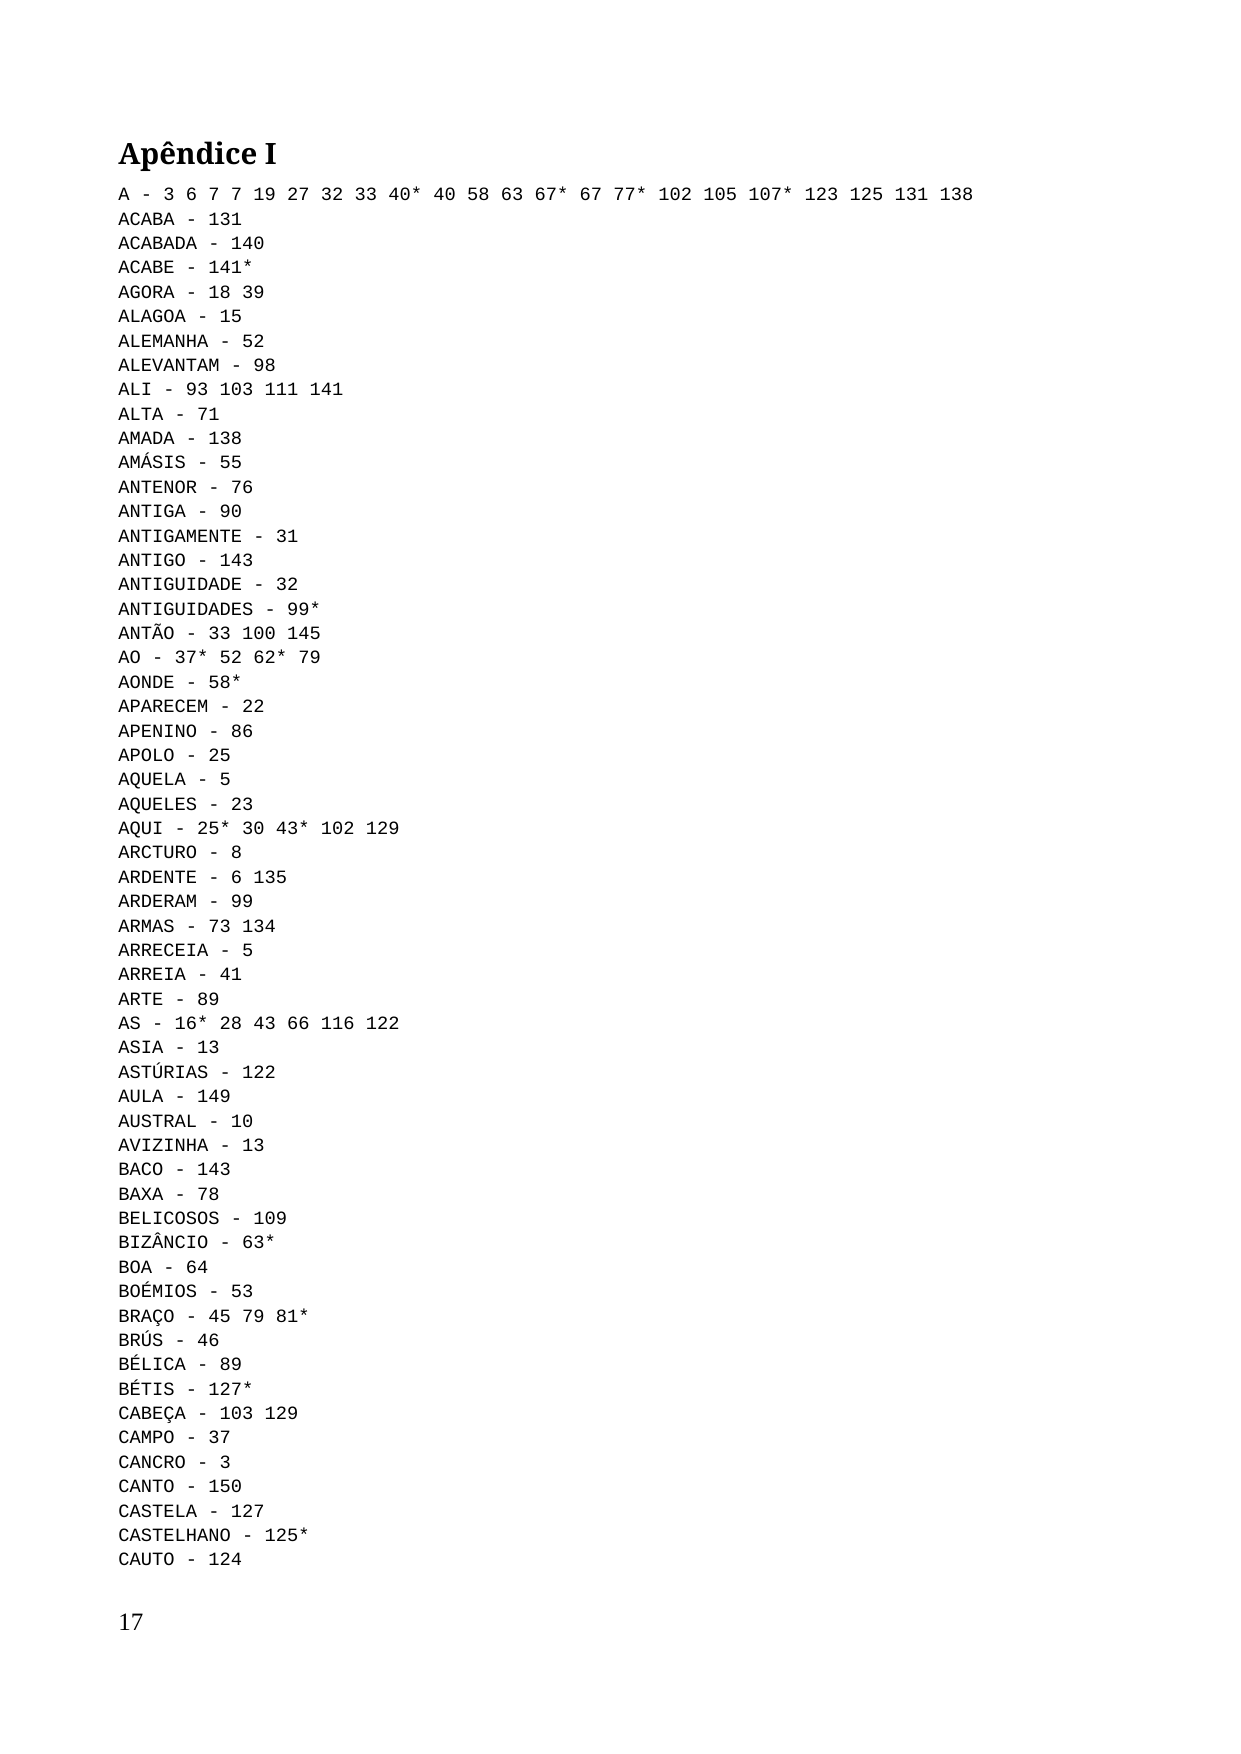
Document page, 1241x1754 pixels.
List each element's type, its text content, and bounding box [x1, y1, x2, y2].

text ASIA - 13 [118, 1038, 1122, 1059]
text ANTIGAMENTE - 31 [118, 526, 1122, 548]
text ALEMANHA - 52 [118, 331, 1122, 353]
text CANCRO - 3 [118, 1453, 1122, 1474]
text CASTELA - 127 [118, 1501, 1122, 1523]
text ALEVANTAM - 98 [118, 356, 1122, 377]
text BÉTIS - 127* [118, 1379, 1122, 1401]
text ARDERAM - 99 [118, 892, 1122, 913]
text BRAÇO - 45 79 81* [118, 1306, 1122, 1328]
text CANTO - 150 [118, 1477, 1122, 1498]
text AVIZINHA - 13 [118, 1136, 1122, 1157]
text A - 3 6 7 7 19 27 32 33 40* 40 58 63 67* 67 77* 102 105 107* 123 125 131 138 [118, 185, 1122, 206]
text CABEÇA - 103 129 [118, 1404, 1122, 1425]
text CAMPO - 37 [118, 1428, 1122, 1449]
text ANTIGUIDADE - 32 [118, 575, 1122, 596]
text ACABE - 141* [118, 258, 1122, 279]
text AO - 37* 52 62* 79 [118, 648, 1122, 669]
text ARMAS - 73 134 [118, 916, 1122, 938]
text AULA - 149 [118, 1087, 1122, 1108]
text AS - 16* 28 43 66 116 122 [118, 1014, 1122, 1035]
text ANTIGO - 143 [118, 551, 1122, 572]
text AQUELES - 23 [118, 794, 1122, 816]
text ANTENOR - 76 [118, 478, 1122, 499]
text AQUI - 25* 30 43* 102 129 [118, 819, 1122, 840]
text AGORA - 18 39 [118, 283, 1122, 304]
text ACABA - 131 [118, 209, 1122, 231]
text ALTA - 71 [118, 404, 1122, 426]
text BOÉMIOS - 53 [118, 1282, 1122, 1303]
text ANTIGUIDADES - 99* [118, 599, 1122, 621]
text ACABADA - 140 [118, 234, 1122, 255]
text ALAGOA - 15 [118, 307, 1122, 328]
text ARREIA - 41 [118, 965, 1122, 986]
text CASTELHANO - 125* [118, 1526, 1122, 1547]
text CAUTO - 124 [118, 1550, 1122, 1571]
text ASTÚRIAS - 122 [118, 1063, 1122, 1084]
text BÉLICA - 89 [118, 1355, 1122, 1376]
text AMÁSIS - 55 [118, 453, 1122, 474]
text ARDENTE - 6 135 [118, 868, 1122, 889]
text AUSTRAL - 10 [118, 1111, 1122, 1133]
text AONDE - 58* [118, 673, 1122, 694]
subtitle Apêndice I [118, 133, 1122, 173]
text BRÚS - 46 [118, 1331, 1122, 1352]
text ARTE - 89 [118, 989, 1122, 1011]
text BACO - 143 [118, 1160, 1122, 1181]
text ANTIGA - 90 [118, 502, 1122, 523]
text APENINO - 86 [118, 721, 1122, 743]
text AMADA - 138 [118, 429, 1122, 450]
text APARECEM - 22 [118, 697, 1122, 718]
text BAXA - 78 [118, 1184, 1122, 1206]
text APOLO - 25 [118, 746, 1122, 767]
text BOA - 64 [118, 1258, 1122, 1279]
text ARRECEIA - 5 [118, 941, 1122, 962]
text BELICOSOS - 109 [118, 1209, 1122, 1230]
text ANTÃO - 33 100 145 [118, 624, 1122, 645]
text ARCTURO - 8 [118, 843, 1122, 864]
text ALI - 93 103 111 141 [118, 380, 1122, 401]
text AQUELA - 5 [118, 770, 1122, 791]
text BIZÂNCIO - 63* [118, 1233, 1122, 1254]
